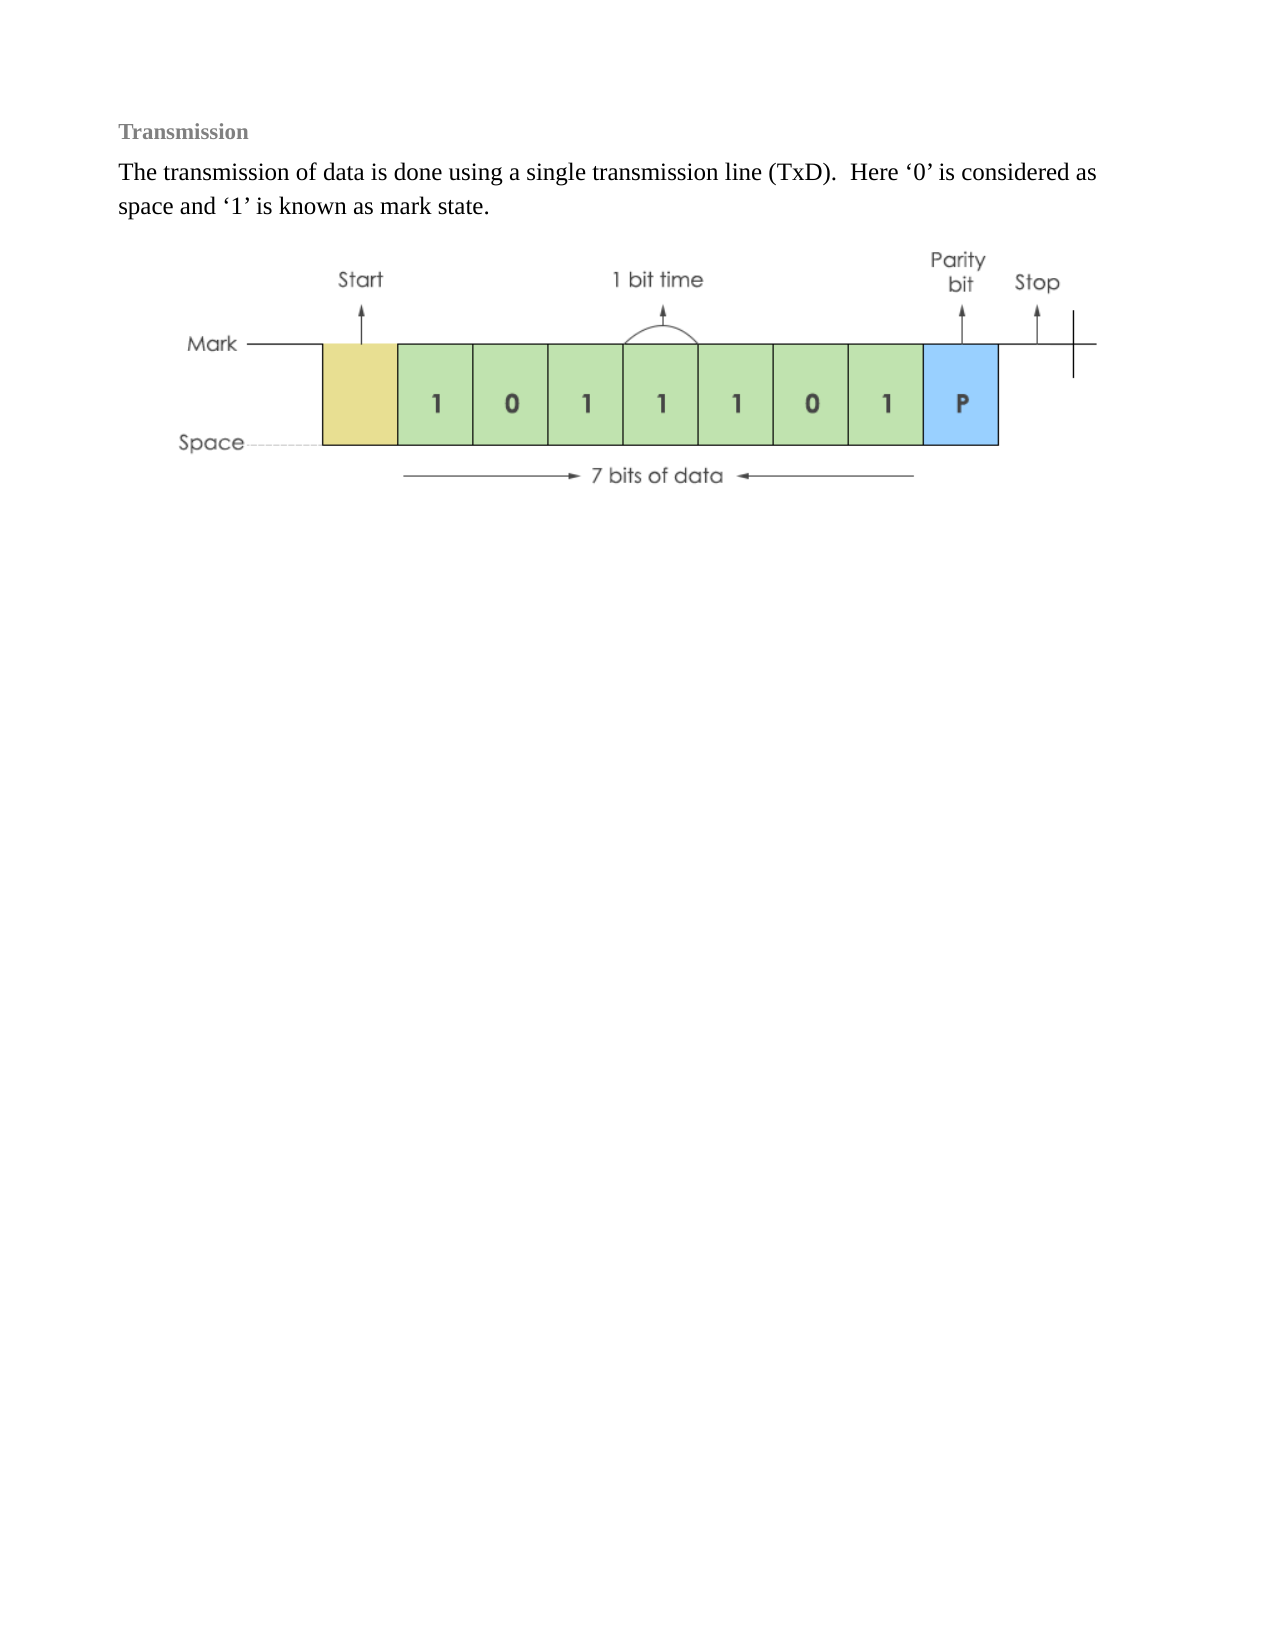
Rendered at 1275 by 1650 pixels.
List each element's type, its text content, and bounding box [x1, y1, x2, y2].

picture [167, 240, 1108, 499]
subtitle Transmission [118, 118, 1157, 144]
text The transmission of data is done using a single transmission line (TxD). Here ‘0’ is considered as space and ‘1’ is known as mark state. [118, 157, 1157, 220]
